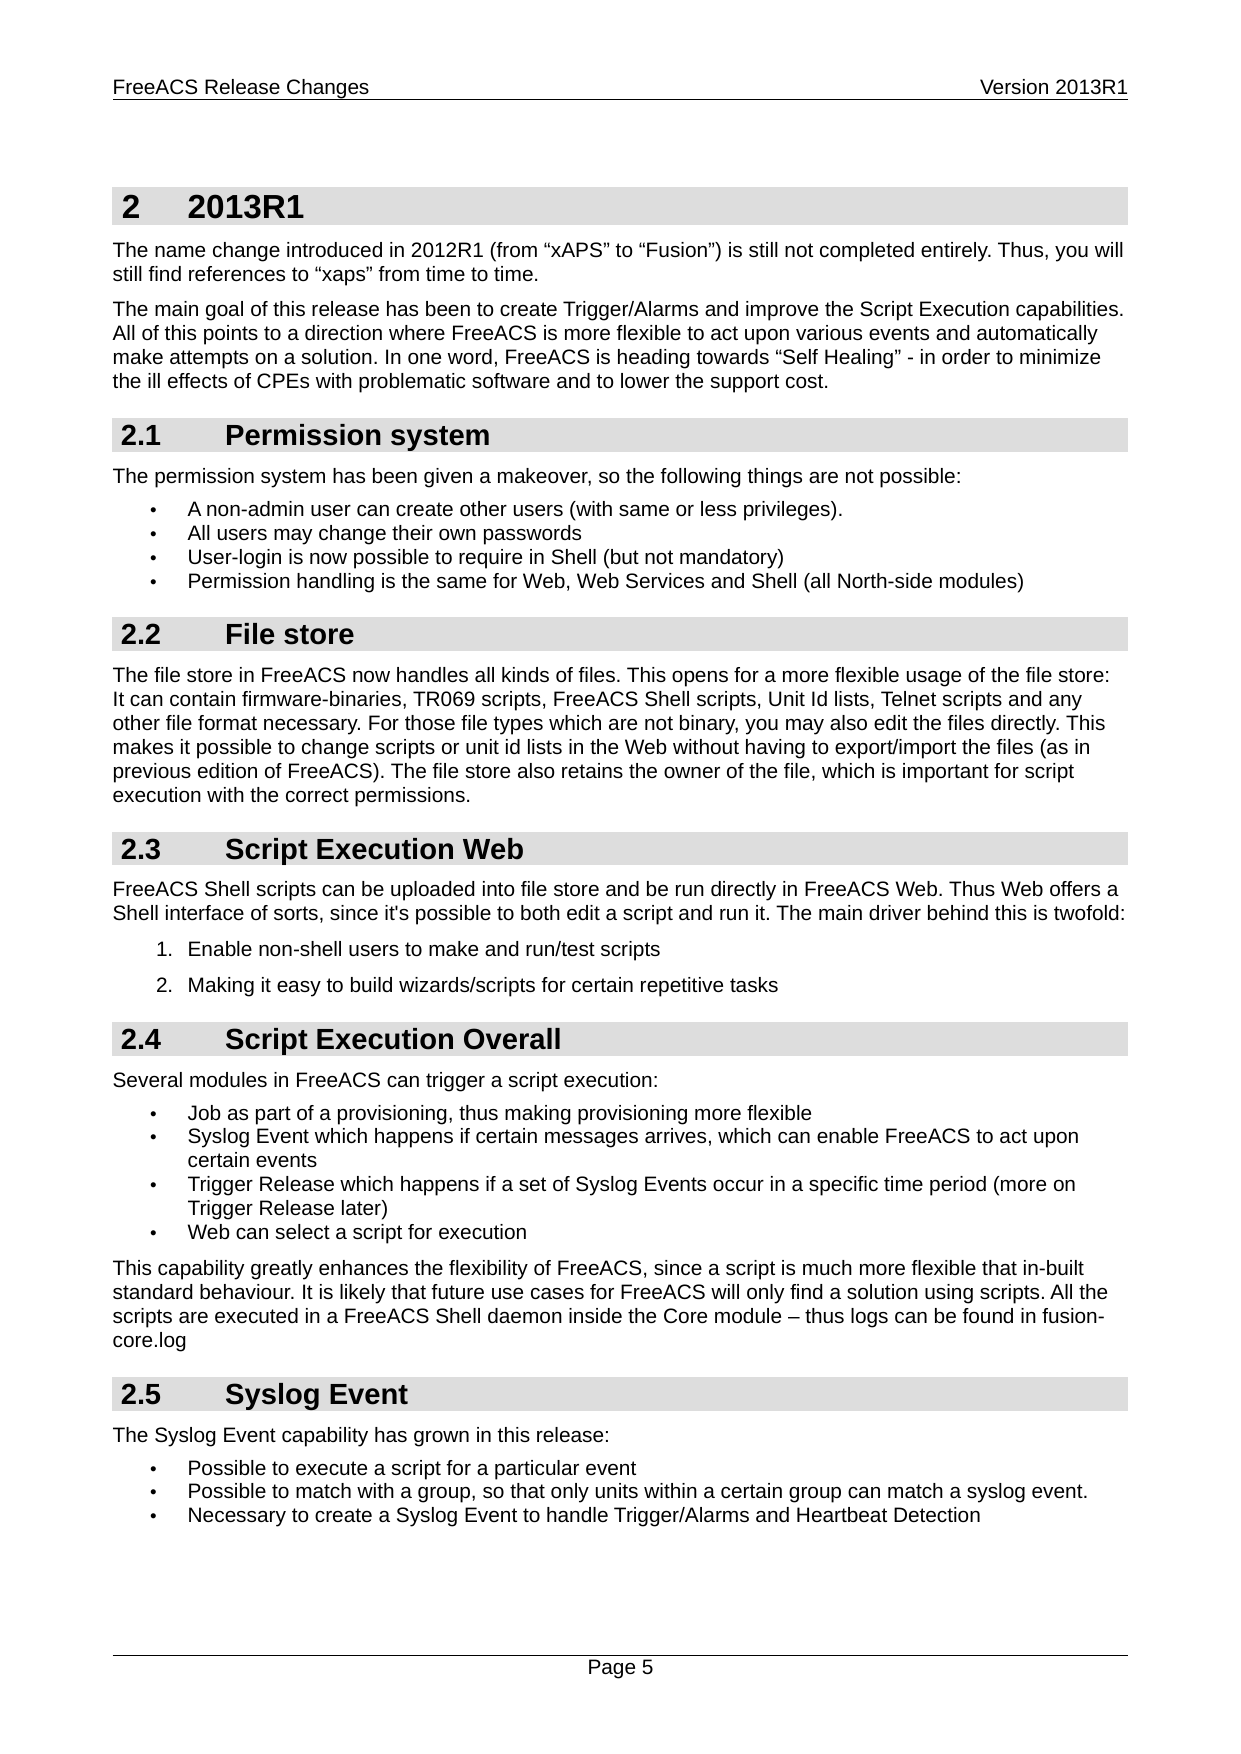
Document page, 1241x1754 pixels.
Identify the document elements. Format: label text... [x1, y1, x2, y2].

list Enable non-shell users to make and run/test scripts [150, 937, 1128, 961]
subtitle 2013R1 [112, 187, 1128, 225]
text This capability greatly enhances the flexibility of FreeACS, since a script is much more flexible that in-built standard behaviour. It is likely that future use cases for FreeACS will only find a solution using scripts. All the scripts are executed in a FreeACS Shell daemon inside the Core module – thus logs can be found in fusion-core.log [112, 1256, 1128, 1352]
list Web can select a script for execution [150, 1220, 1128, 1244]
list User-login is now possible to require in Shell (but not mandatory) [150, 544, 1128, 568]
text The Syslog Event capability has grown in this release: [112, 1422, 1128, 1446]
text FreeACS Shell scripts can be uploaded into file store and be run directly in FreeACS Web. Thus Web offers a Shell interface of sorts, since it's possible to both edit a script and run it. The main driver behind this is twofold: [112, 877, 1128, 925]
list Syslog Event which happens if certain messages arrives, which can enable FreeACS to act upon certain events [150, 1124, 1128, 1172]
list Necessary to create a Syslog Event to handle Trigger/Alarms and Heartbeat Detection [150, 1503, 1128, 1527]
list Possible to match with a group, so that only units within a certain group can match a syslog event. [150, 1479, 1128, 1503]
list All users may change their own passwords [150, 521, 1128, 544]
list Job as part of a provisioning, thus making provisioning more flexible [150, 1100, 1128, 1124]
text The main goal of this release has been to create Trigger/Alarms and improve the Script Execution capabilities. All of this points to a direction where FreeACS is more flexible to act upon various events and automatically make attempts on a solution. In one word, FreeACS is heading towards “Self Healing” - in order to minimize the ill effects of CPEs with problematic software and to lower the support cost. [112, 297, 1128, 393]
list Trigger Release which happens if a set of Syslog Events occur in a specific time period (more on Trigger Release later) [150, 1172, 1128, 1220]
subtitle Script Execution Web [112, 832, 1128, 865]
subtitle Permission system [112, 418, 1128, 452]
subtitle Syslog Event [112, 1377, 1128, 1411]
list Possible to execute a script for a particular event [150, 1455, 1128, 1479]
text The file store in FreeACS now handles all kinds of files. This opens for a more flexible usage of the file store: It can contain firmware-binaries, TR069 scripts, FreeACS Shell scripts, Unit Id lists, Telnet scripts and any other file format necessary. For those file types which are not binary, you may also edit the files directly. This makes it possible to change scripts or unit id lists in the Web without having to export/import the files (as in previous edition of FreeACS). The file store also retains the owner of the file, which is important for script execution with the correct permissions. [112, 663, 1128, 807]
list Permission handling is the same for Web, Web Services and Shell (all North-side modules) [150, 568, 1128, 592]
text The name change introduced in 2012R1 (from “xAPS” to “Fusion”) is still not completed entirely. Thus, you will still find references to “xaps” from time to time. [112, 237, 1128, 285]
text Several modules in FreeACS can trigger a script execution: [112, 1067, 1128, 1091]
text The permission system has been given a makeover, so the following things are not possible: [112, 464, 1128, 488]
subtitle File store [112, 617, 1128, 651]
subtitle Script Execution Overall [112, 1022, 1128, 1056]
list A non-admin user can create other users (with same or less privileges). [150, 497, 1128, 521]
list Making it easy to build wizards/scripts for certain repetitive tasks [150, 973, 1128, 997]
